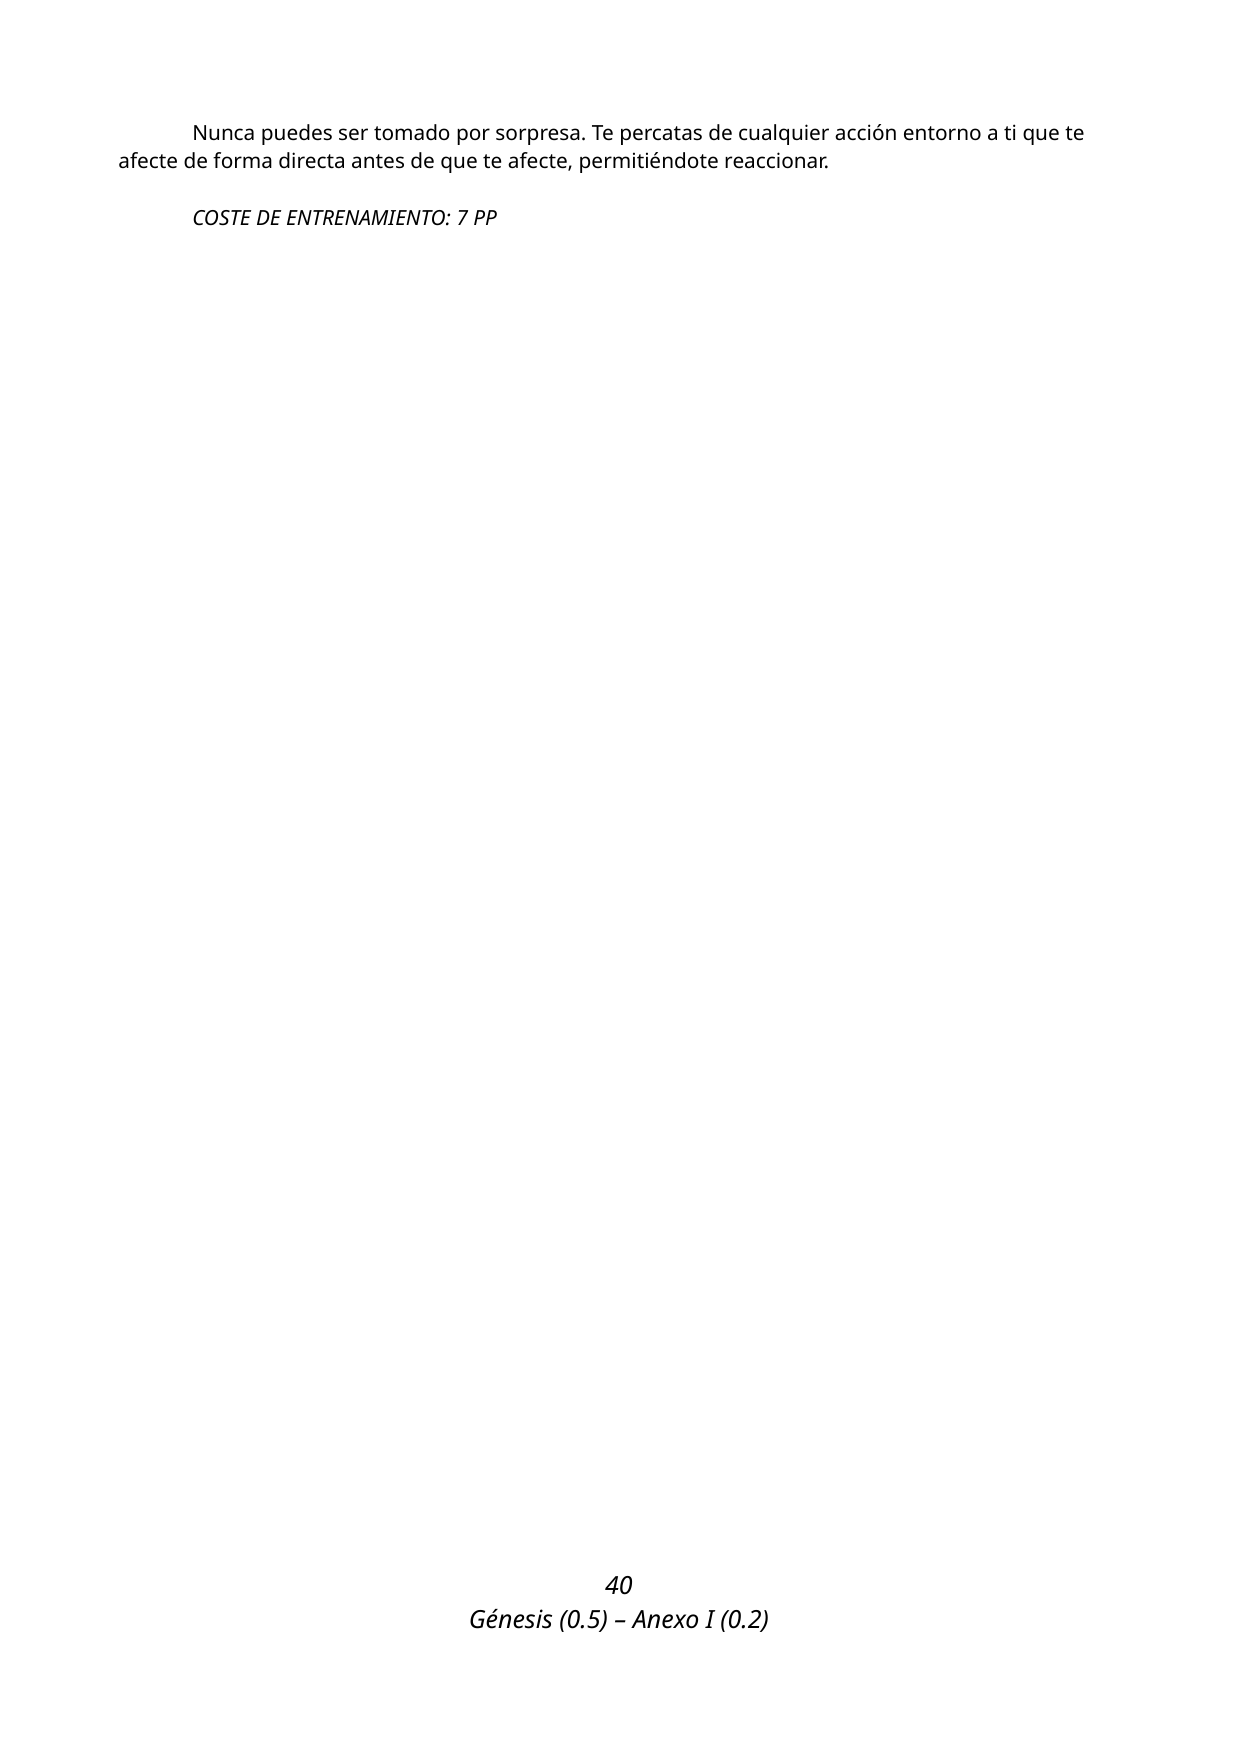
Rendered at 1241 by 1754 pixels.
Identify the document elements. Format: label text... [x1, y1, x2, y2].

text COSTE DE ENTRENAMIENTO: 7 PP [118, 203, 1122, 232]
text Nunca puedes ser tomado por sorpresa. Te percatas de cualquier acción entorno a ti que te afecte de forma directa antes de que te afecte, permitiéndote reaccionar. [118, 118, 1122, 175]
